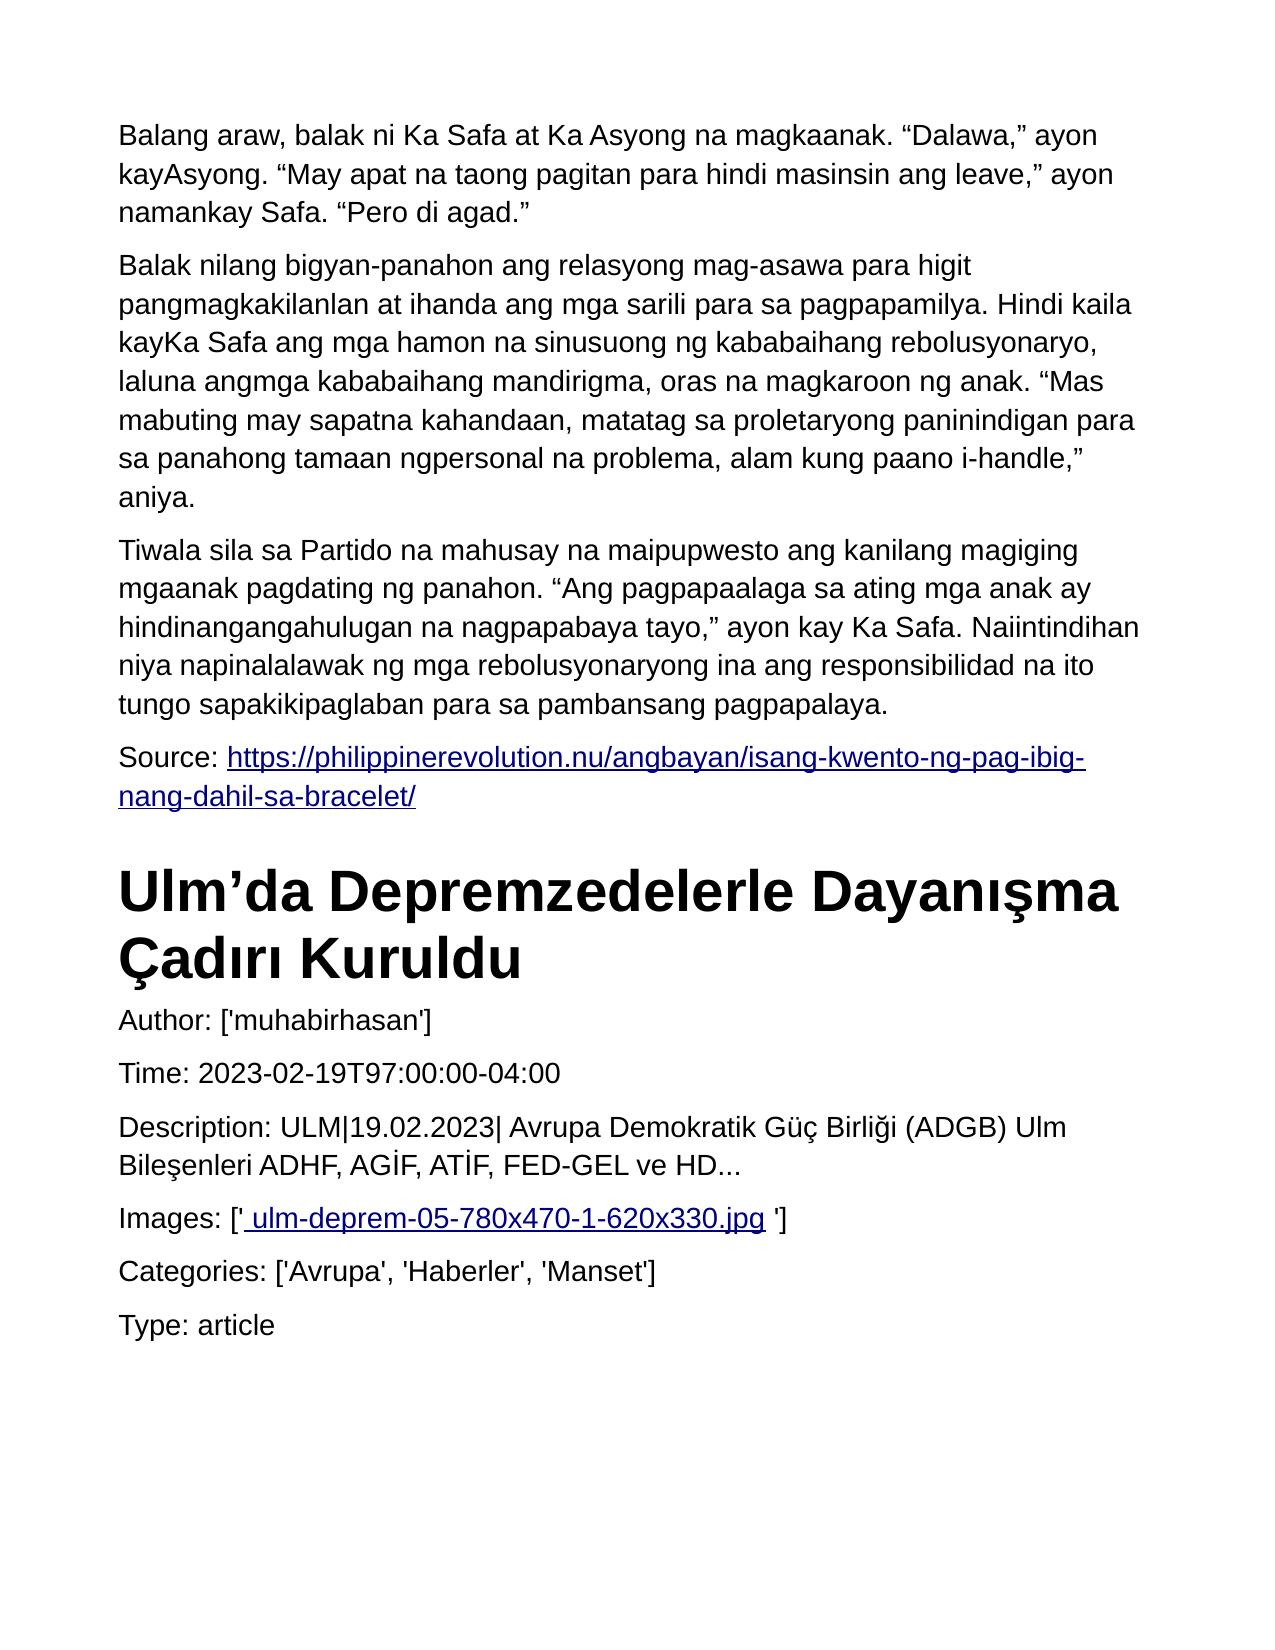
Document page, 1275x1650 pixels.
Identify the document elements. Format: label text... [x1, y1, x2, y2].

text Images: [' ulm-deprem-05-780x470-1-620x330.jpg '] [118, 1201, 1157, 1235]
text Time: 2023-02-19T97:00:00-04:00 [118, 1056, 1157, 1090]
text Description: ULM|19.02.2023| Avrupa Demokratik Güç Birliği (ADGB) Ulm Bileşenleri ADHF, AGİF, ATİF, FED-GEL ve HD... [118, 1109, 1157, 1182]
text Balak nilang bigyan-panahon ang relasyong mag-asawa para higit pangmagkakilanlan at ihanda ang mga sarili para sa pagpapamilya. Hindi kaila kayKa Safa ang mga hamon na sinusuong ng kababaihang rebolusyonaryo, laluna angmga kababaihang mandirigma, oras na magkaroon ng anak. “Mas mabuting may sapatna kahandaan, matatag sa proletaryong paninindigan para sa panahong tamaan ngpersonal na problema, alam kung paano i-handle,” aniya. [118, 248, 1157, 513]
text Tiwala sila sa Partido na mahusay na maipupwesto ang kanilang magiging mgaanak pagdating ng panahon. “Ang pagpapaalaga sa ating mga anak ay hindinangangahulugan na nagpapabaya tayo,” ayon kay Ka Safa. Naiintindihan niya napinalalawak ng mga rebolusyonaryong ina ang responsibilidad na ito tungo sapakikipaglaban para sa pambansang pagpapalaya. [118, 533, 1157, 720]
subtitle Ulm’da Depremzedelerle Dayanışma Çadırı Kuruldu [118, 857, 1157, 991]
text Type: article [118, 1307, 1157, 1341]
text Source: https://philippinerevolution.nu/angbayan/isang-kwento-ng-pag-ibig-nang-dahil-sa-bracelet/ [118, 740, 1157, 812]
text Author: ['muhabirhasan'] [118, 1003, 1157, 1037]
text Balang araw, balak ni Ka Safa at Ka Asyong na magkaanak. “Dalawa,” ayon kayAsyong. “May apat na taong pagitan para hindi masinsin ang leave,” ayon namankay Safa. “Pero di agad.” [118, 118, 1157, 229]
text Categories: ['Avrupa', 'Haberler', 'Manset'] [118, 1254, 1157, 1288]
